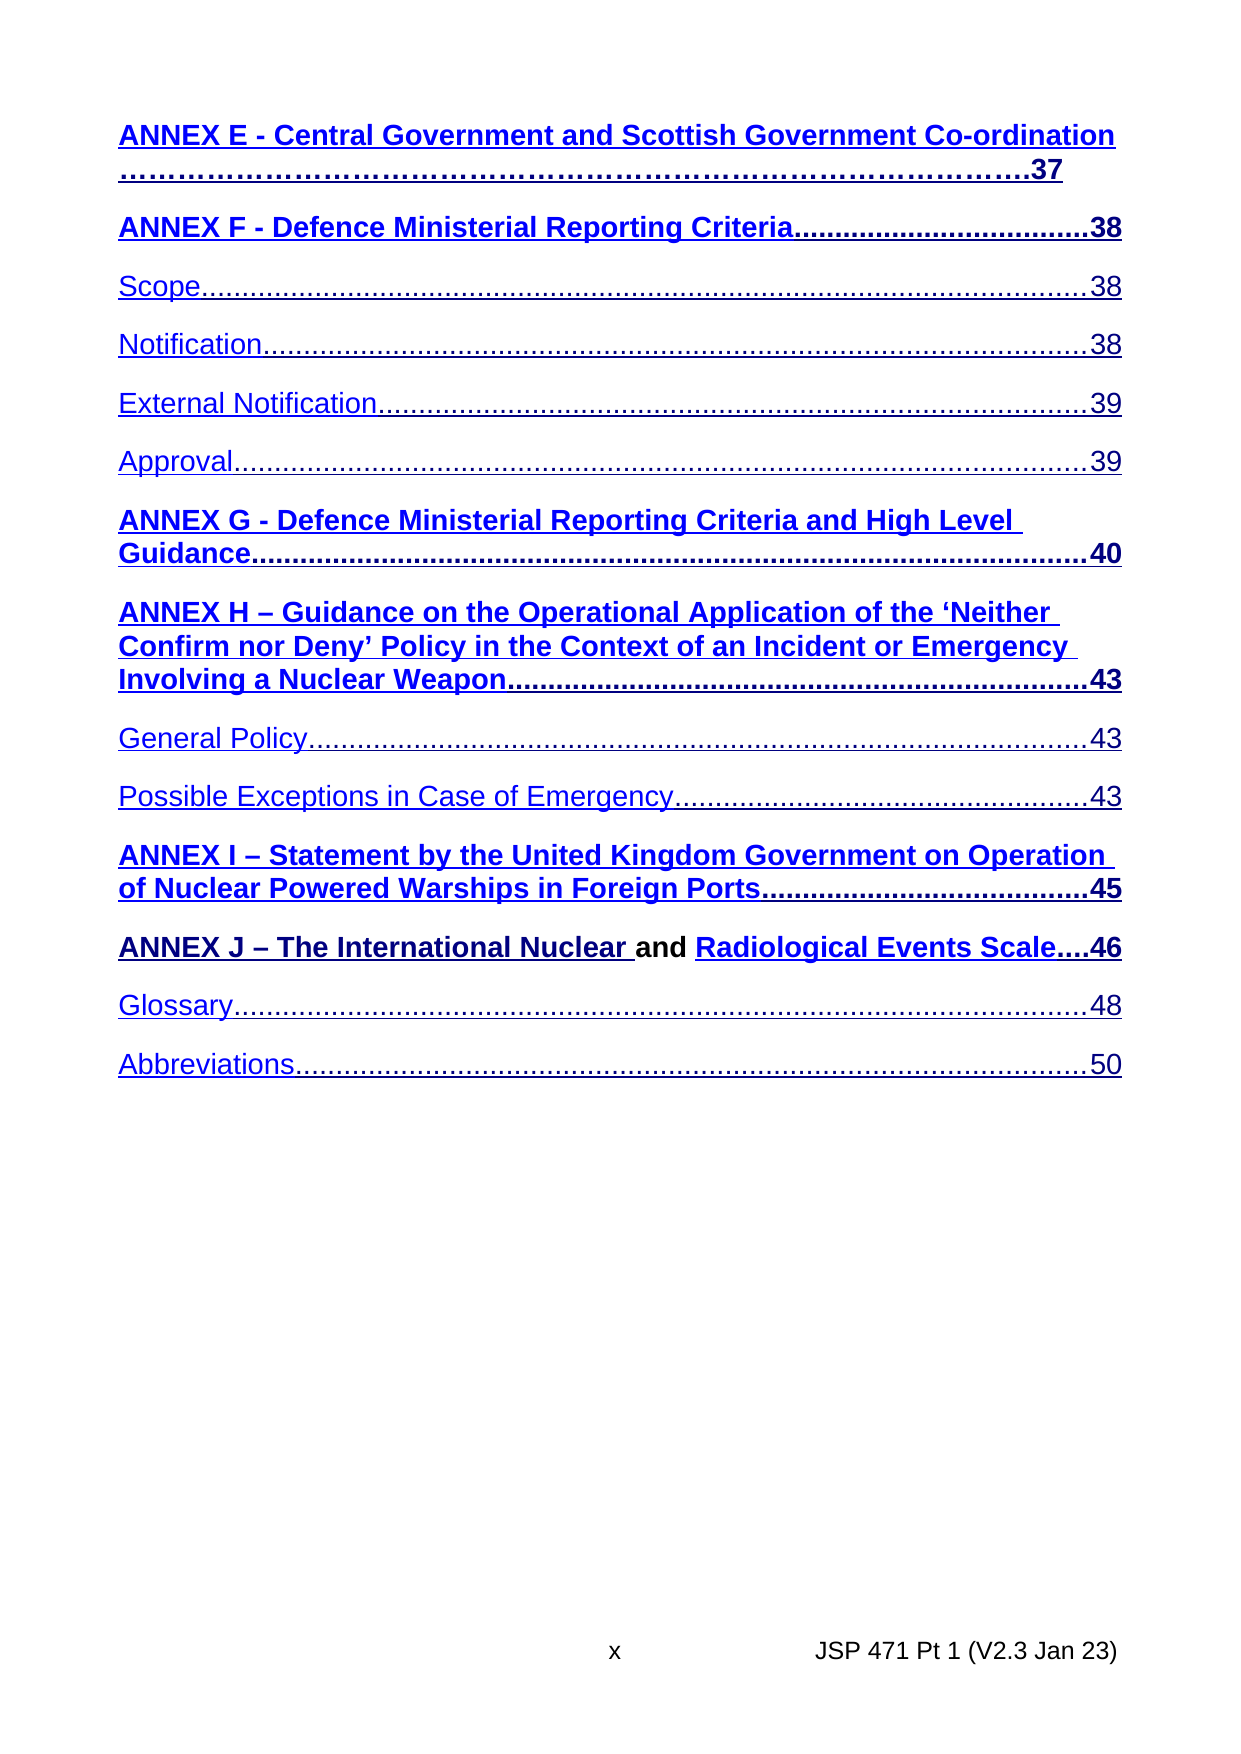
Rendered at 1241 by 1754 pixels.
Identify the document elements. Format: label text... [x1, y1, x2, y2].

text Notification 38 [118, 327, 1125, 361]
text Abbreviations 50 [118, 1047, 1125, 1080]
text ANNEX E - Central Government and Scottish Government Co-ordination ………………………………………………………………………………….37 [118, 118, 1125, 185]
text ANNEX F - Defence Ministerial Reporting Criteria 38 [118, 210, 1125, 244]
text General Policy 43 [118, 721, 1125, 754]
text ANNEX J – The International Nuclear and Radiological Events Scale 46 [118, 930, 1125, 963]
text Approval 39 [118, 444, 1125, 478]
text ANNEX G - Defence Ministerial Reporting Criteria and High Level Guidance 40 [118, 503, 1125, 570]
text ANNEX I – Statement by the United Kingdom Government on Operation of Nuclear Powered Warships in Foreign Ports 45 [118, 838, 1125, 905]
text Glossary 48 [118, 988, 1125, 1022]
text Possible Exceptions in Case of Emergency 43 [118, 779, 1125, 813]
text ANNEX H – Guidance on the Operational Application of the ‘Neither Confirm nor Deny’ Policy in the Context of an Incident or Emergency Involving a Nuclear Weapon 43 [118, 595, 1125, 696]
text External Notification 39 [118, 386, 1125, 419]
text Scope 38 [118, 269, 1125, 302]
